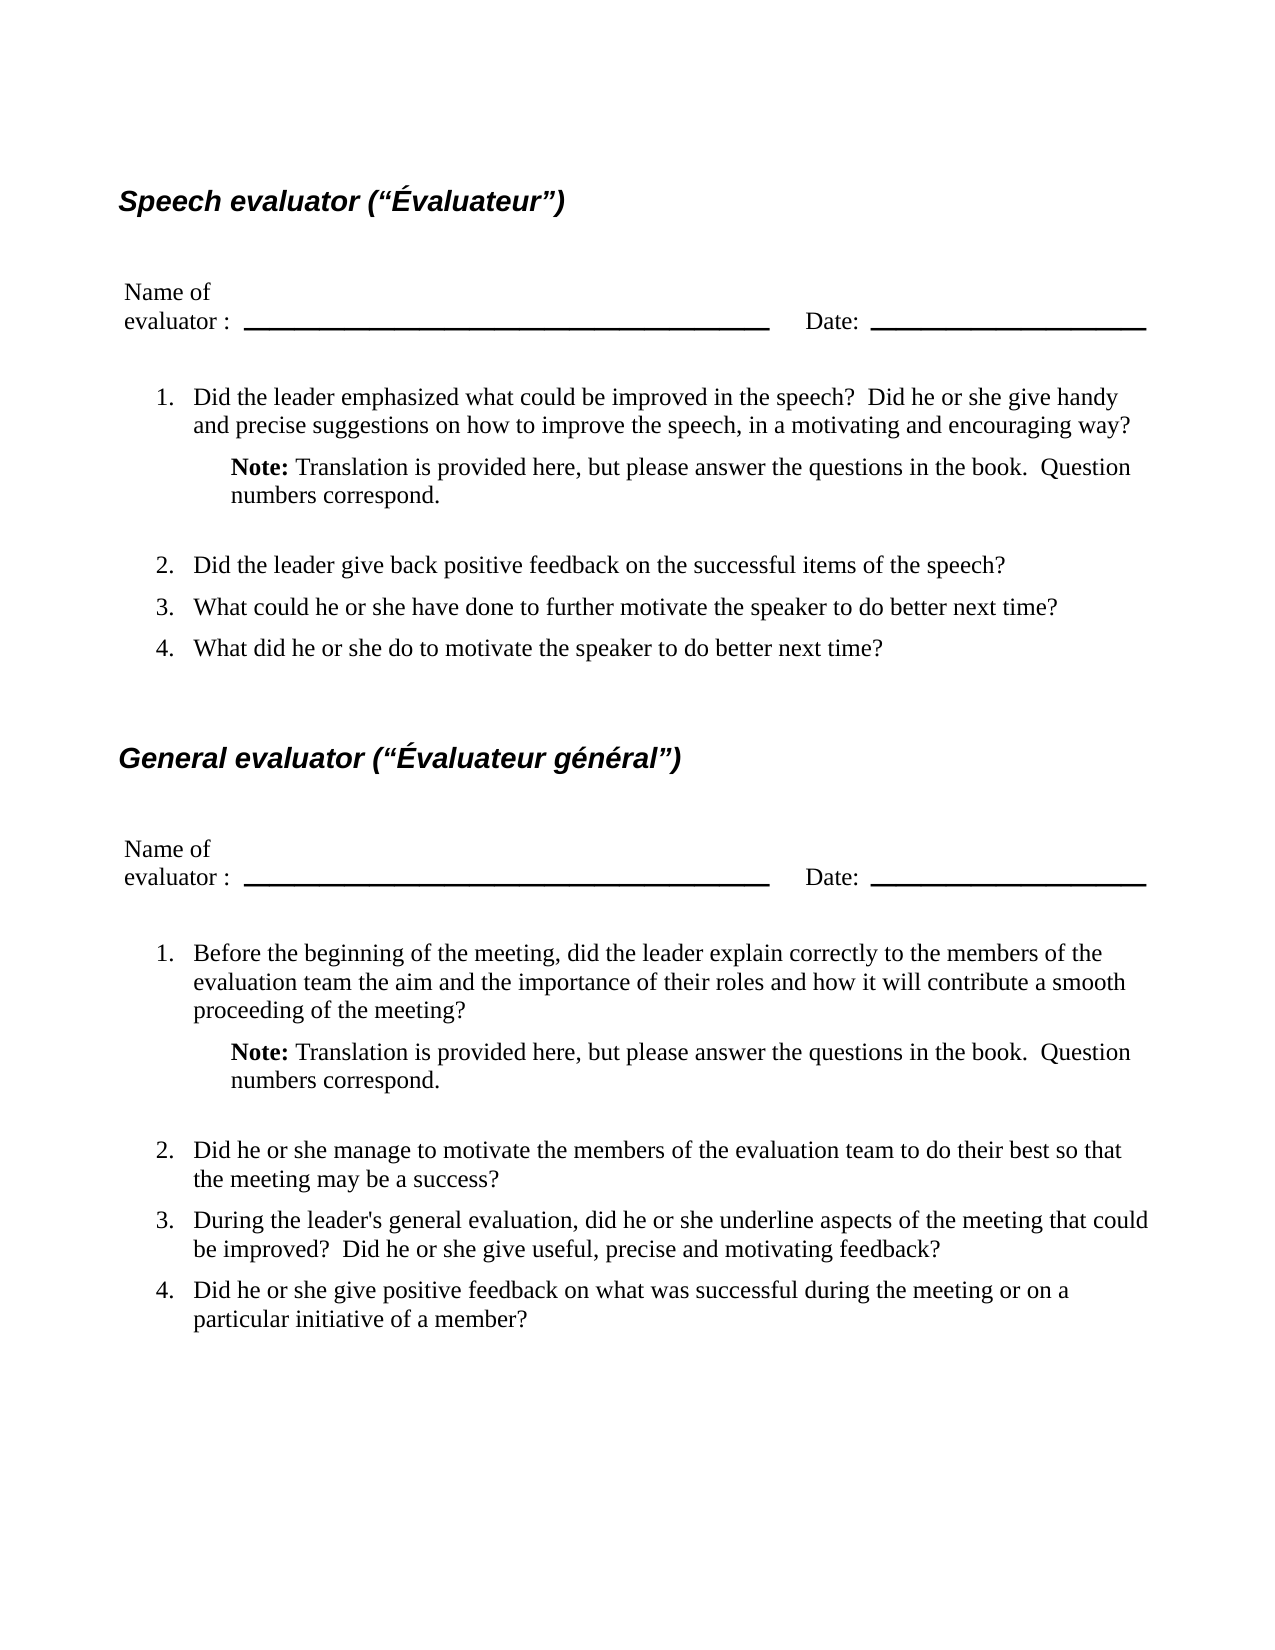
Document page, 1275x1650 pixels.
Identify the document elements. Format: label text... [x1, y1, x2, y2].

list Did he or she give positive feedback on what was successful during the meeting or on a particular initiative of a member? [156, 1276, 1157, 1333]
list During the leader's general evaluation, did he or she underline aspects of the meeting that could be improved? Did he or she give useful, precise and motivating feedback? [156, 1206, 1157, 1263]
list What could he or she have done to further motivate the speaker to do better next time? [156, 592, 1157, 621]
table_header Name of evaluator : [118, 272, 238, 341]
list Note: Translation is provided here, but please answer the questions in the book. Question numbers correspond. [193, 452, 1157, 538]
subtitle General evaluator (“Évaluateur général”) [118, 741, 1157, 774]
table_header Date: [795, 272, 865, 341]
list Did the leader give back positive feedback on the successful items of the speech? [156, 551, 1157, 579]
list Before the beginning of the meeting, did the leader explain correctly to the members of the evaluation team the aim and the importance of their roles and how it will contribute a smooth proceeding of the meeting? [156, 938, 1157, 1024]
table_header ___________ [865, 828, 1157, 897]
table_header Name of evaluator : [118, 828, 238, 897]
table_header Date: [795, 828, 865, 897]
table_header _____________________ [239, 272, 795, 341]
subtitle Speech evaluator (“Évaluateur”) [118, 184, 1157, 218]
list Did the leader emphasized what could be improved in the speech? Did he or she give handy and precise suggestions on how to improve the speech, in a motivating and encouraging way? [156, 382, 1157, 439]
table_header _____________________ [239, 828, 795, 897]
table_header ___________ [865, 272, 1157, 341]
list Did he or she manage to motivate the members of the evaluation team to do their best so that the meeting may be a success? [156, 1136, 1157, 1193]
list Note: Translation is provided here, but please answer the questions in the book. Question numbers correspond. [193, 1037, 1157, 1123]
list What did he or she do to motivate the speaker to do better next time? [156, 633, 1157, 662]
